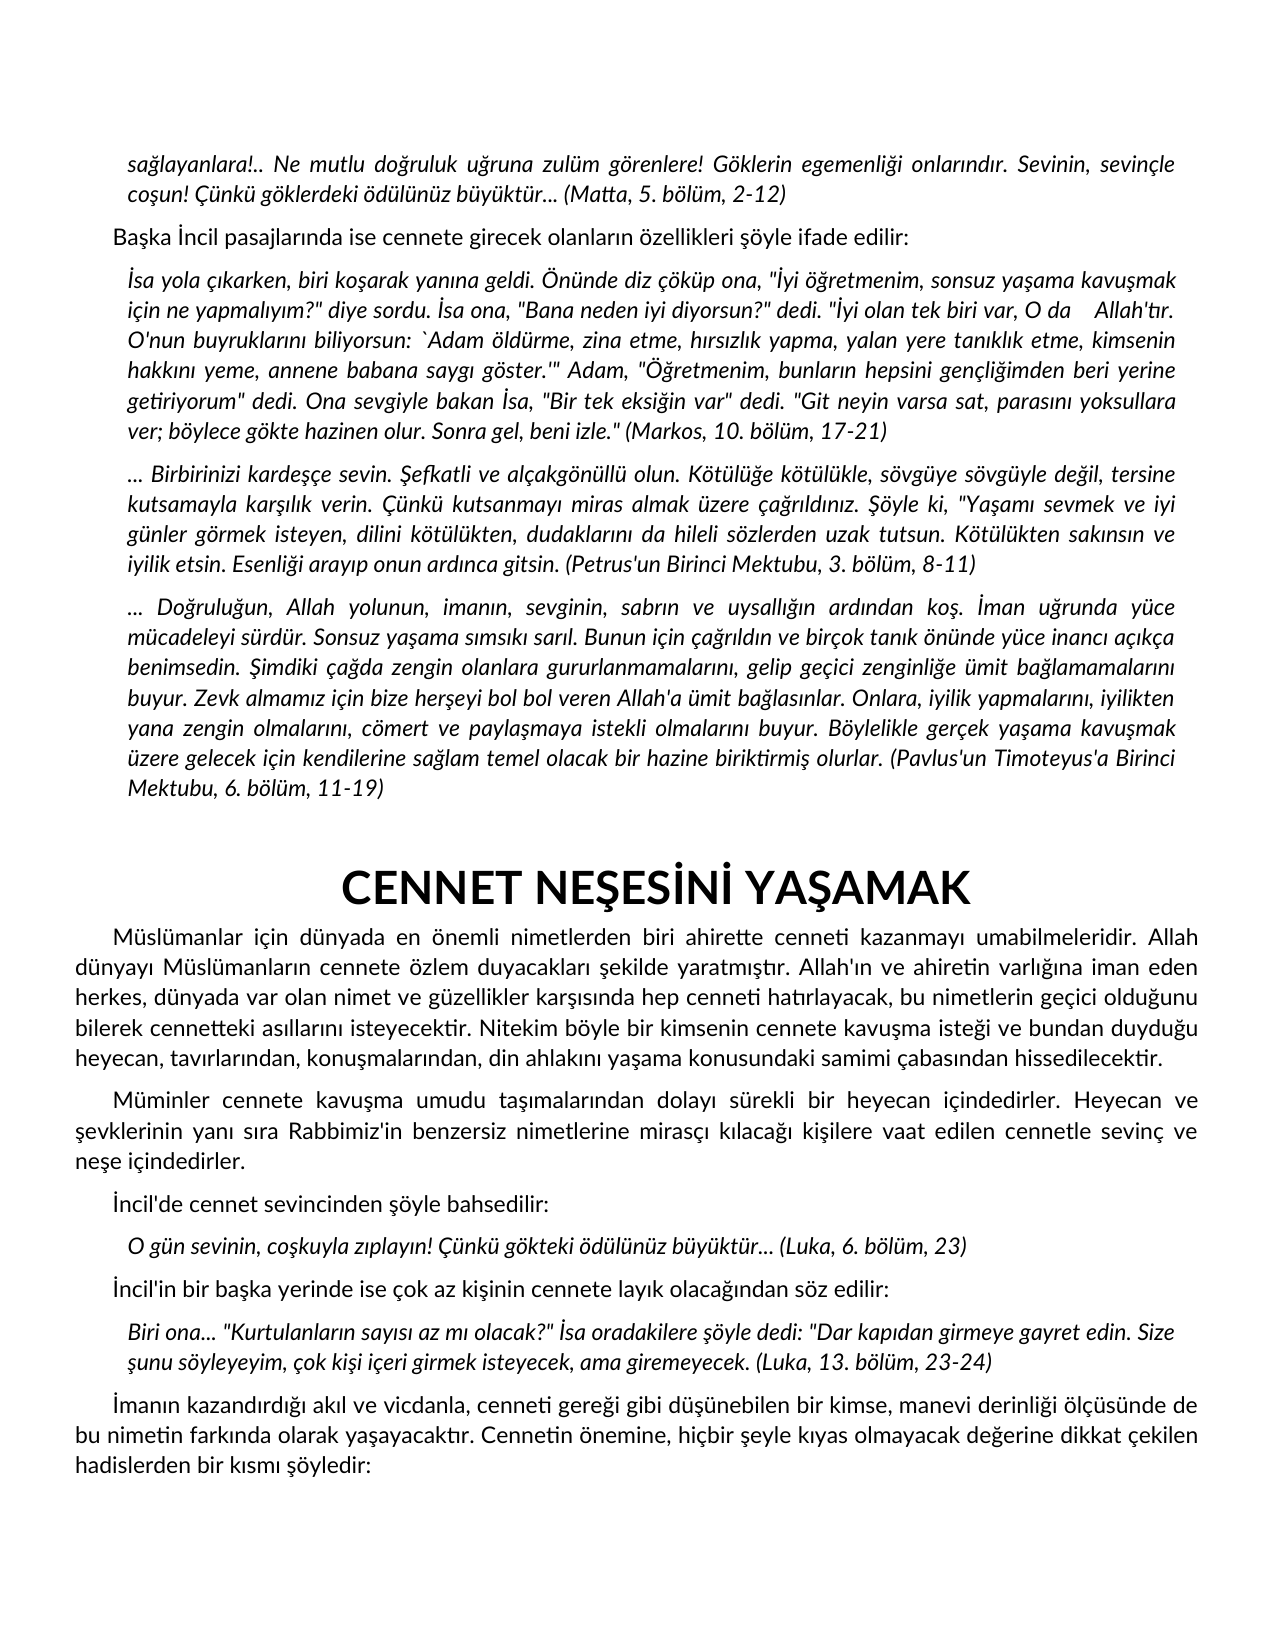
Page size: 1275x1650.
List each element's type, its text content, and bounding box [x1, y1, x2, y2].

text Başka İncil pasajlarında ise cennete girecek olanların özellikleri şöyle ifade edilir: [75, 223, 1200, 250]
text İmanın kazandırdığı akıl ve vicdanla, cenneti gereği gibi düşünebilen bir kimse, manevi derinliği ölçüsünde de bu nimetin farkında olarak yaşayacaktır. Cennetin önemine, hiçbir şeyle kıyas olmayacak değerine dikkat çekilen hadislerden bir kısmı şöyledir: [75, 1390, 1200, 1478]
subtitle CENNET NEŞESİNİ YAŞAMAK [112, 859, 1200, 914]
text Müslümanlar için dünyada en önemli nimetlerden biri ahirette cenneti kazanmayı umabilmeleridir. Allah dünyayı Müslümanların cennete özlem duyacakları şekilde yaratmıştır. Allah'ın ve ahiretin varlığına iman eden herkes, dünyada var olan nimet ve güzellikler karşısında hep cenneti hatırlayacak, bu nimetlerin geçici olduğunu bilerek cennetteki asıllarını isteyecektir. Nitekim böyle bir kimsenin cennete kavuşma isteği ve bundan duyduğu heyecan, tavırlarından, konuşmalarından, din ahlakını yaşama konusundaki samimi çabasından hissedilecektir. [75, 923, 1200, 1071]
text sağlayanlara!.. Ne mutlu doğruluk uğruna zulüm görenlere! Göklerin egemenliği onlarındır. Sevinin, sevinçle coşun! Çünkü göklerdeki ödülünüz büyüktür... (Matta, 5. bölüm, 2-12) [127, 150, 1177, 208]
text İncil'de cennet sevincinden şöyle bahsedilir: [75, 1189, 1200, 1217]
text İncil'in bir başka yerinde ise çok az kişinin cennete layık olacağından söz edilir: [75, 1275, 1200, 1302]
text O gün sevinin, coşkuyla zıplayın! Çünkü gökteki ödülünüz büyüktür... (Luka, 6. bölüm, 23) [127, 1232, 1177, 1259]
text ... Birbirinizi kardeşçe sevin. Şefkatli ve alçakgönüllü olun. Kötülüğe kötülükle, sövgüye sövgüyle değil, tersine kutsamayla karşılık verin. Çünkü kutsanmayı miras almak üzere çağrıldınız. Şöyle ki, "Yaşamı sevmek ve iyi günler görmek isteyen, dilini kötülükten, dudaklarını da hileli sözlerden uzak tutsun. Kötülükten sakınsın ve iyilik etsin. Esenliği arayıp onun ardınca gitsin. (Petrus'un Birinci Mektubu, 3. bölüm, 8-11) [127, 459, 1177, 577]
text ... Doğruluğun, Allah yolunun, imanın, sevginin, sabrın ve uysallığın ardından koş. İman uğrunda yüce mücadeleyi sürdür. Sonsuz yaşama sımsıkı sarıl. Bunun için çağrıldın ve birçok tanık önünde yüce inancı açıkça benimsedin. Şimdiki çağda zengin olanlara gururlanmamalarını, gelip geçici zenginliğe ümit bağlamamalarını buyur. Zevk almamız için bize herşeyi bol bol veren Allah'a ümit bağlasınlar. Onlara, iyilik yapmalarını, iyilikten yana zengin olmalarını, cömert ve paylaşmaya istekli olmalarını buyur. Böylelikle gerçek yaşama kavuşmak üzere gelecek için kendilerine sağlam temel olacak bir hazine biriktirmiş olurlar. (Pavlus'un Timoteyus'a Birinci Mektubu, 6. bölüm, 11-19) [127, 593, 1177, 801]
text İsa yola çıkarken, biri koşarak yanına geldi. Önünde diz çöküp ona, "İyi öğretmenim, sonsuz yaşama kavuşmak için ne yapmalıyım?" diye sordu. İsa ona, "Bana neden iyi diyorsun?" dedi. "İyi olan tek biri var, O da Allah'tır. O'nun buyruklarını biliyorsun: `Adam öldürme, zina etme, hırsızlık yapma, yalan yere tanıklık etme, kimsenin hakkını yeme, annene babana saygı göster.'" Adam, "Öğretmenim, bunların hepsini gençliğimden beri yerine getiriyorum" dedi. Ona sevgiyle bakan İsa, "Bir tek eksiğin var" dedi. "Git neyin varsa sat, parasını yoksullara ver; böylece gökte hazinen olur. Sonra gel, beni izle." (Markos, 10. bölüm, 17-21) [127, 266, 1177, 444]
text Müminler cennete kavuşma umudu taşımalarından dolayı sürekli bir heyecan içindedirler. Heyecan ve şevklerinin yanı sıra Rabbimiz'in benzersiz nimetlerine mirasçı kılacağı kişilere vaat edilen cennetle sevinç ve neşe içindedirler. [75, 1086, 1200, 1174]
text Biri ona... "Kurtulanların sayısı az mı olacak?" İsa oradakilere şöyle dedi: "Dar kapıdan girmeye gayret edin. Size şunu söyleyeyim, çok kişi içeri girmek isteyecek, ama giremeyecek. (Luka, 13. bölüm, 23-24) [127, 1317, 1177, 1375]
